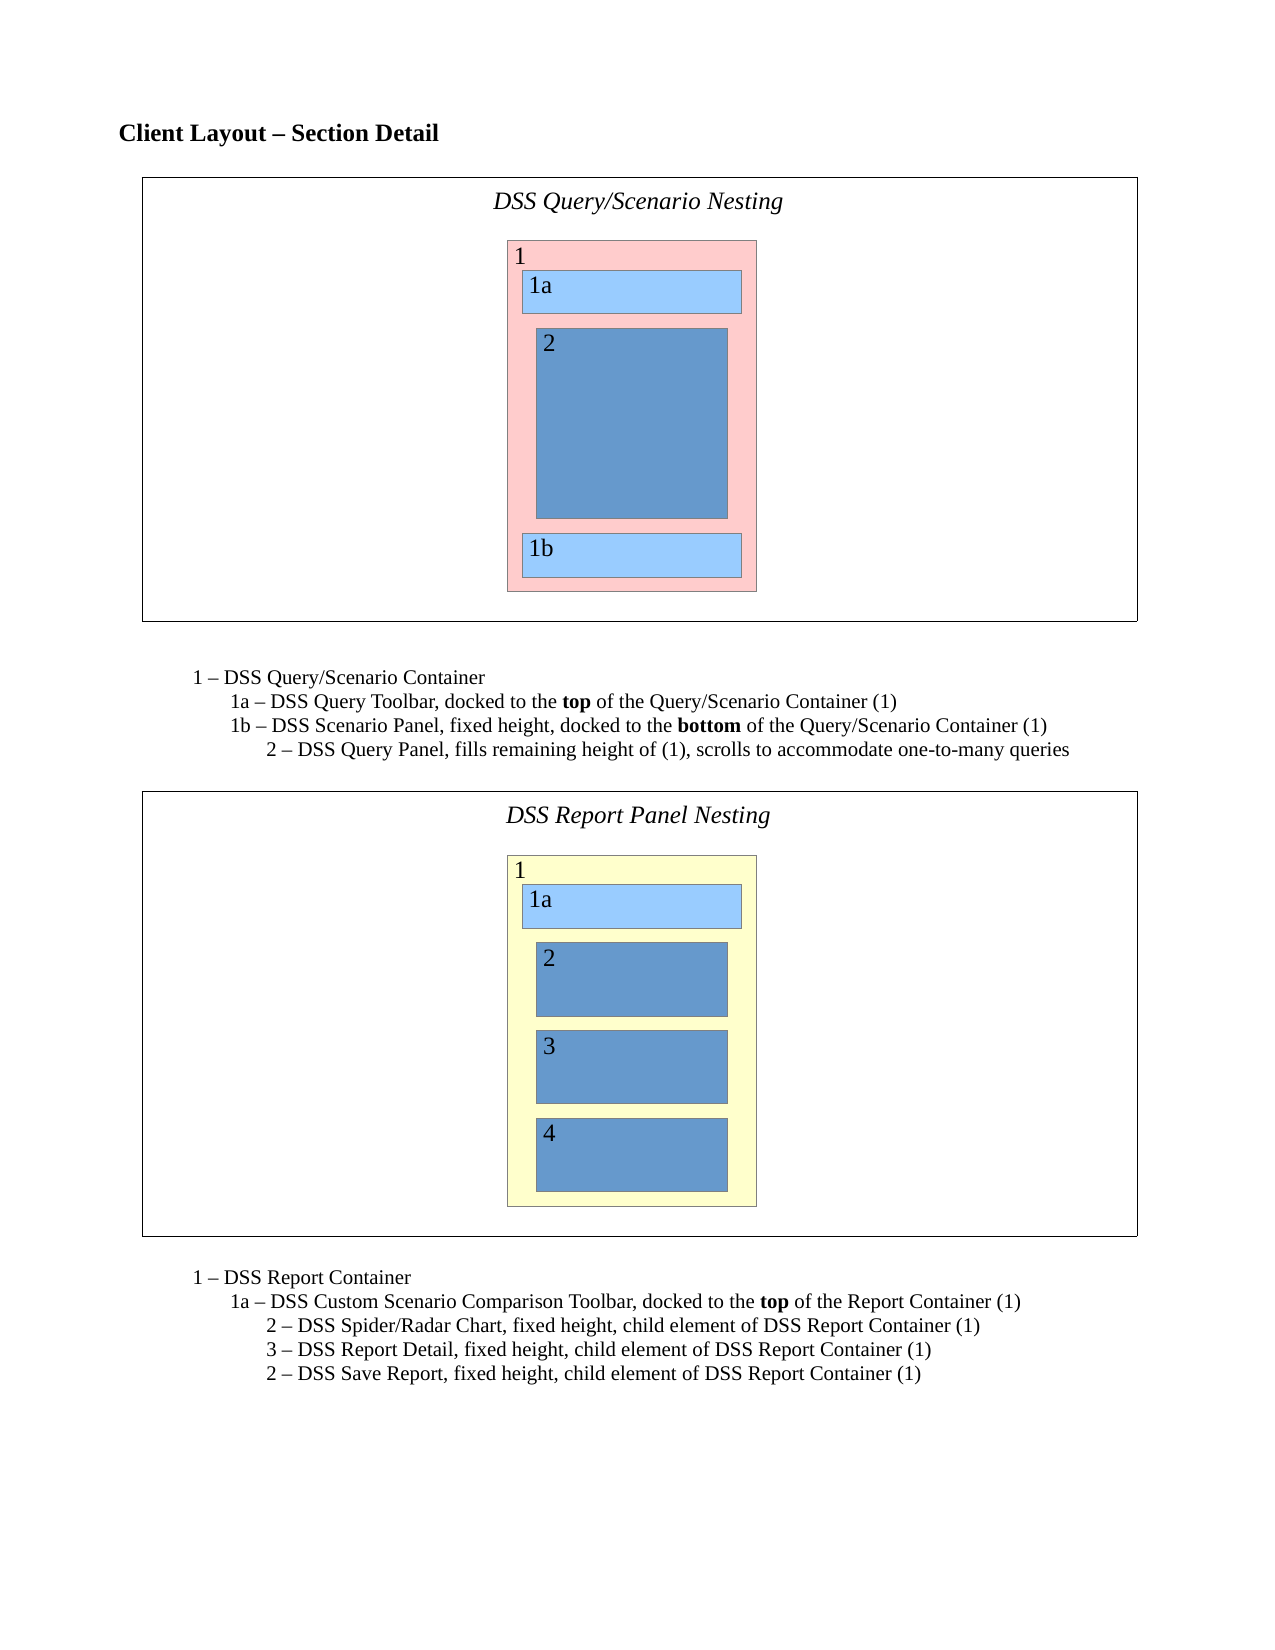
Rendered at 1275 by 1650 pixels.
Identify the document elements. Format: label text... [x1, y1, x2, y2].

text DSS Report Panel Nesting [151, 800, 1128, 829]
text DSS Query/Scenario Nesting [151, 186, 1128, 214]
text 1 – DSS Query/Scenario Container [118, 664, 1157, 689]
text 1 – DSS Report Container [118, 1265, 1157, 1289]
text 1b – DSS Scenario Panel, fixed height, docked to the bottom of the Query/Scenario Container (1) [156, 713, 1157, 737]
text 2 – DSS Save Report, fixed height, child element of DSS Report Container (1) [118, 1361, 1157, 1385]
text Client Layout – Section Detail [118, 118, 1157, 147]
text 3 – DSS Report Detail, fixed height, child element of DSS Report Container (1) [118, 1337, 1157, 1361]
text 1a – DSS Custom Scenario Comparison Toolbar, docked to the top of the Report Container (1) [156, 1289, 1157, 1313]
text 1a – DSS Query Toolbar, docked to the top of the Query/Scenario Container (1) [156, 689, 1157, 713]
text 2 – DSS Spider/Radar Chart, fixed height, child element of DSS Report Container (1) [118, 1313, 1157, 1337]
text 2 – DSS Query Panel, fills remaining height of (1), scrolls to accommodate one-to-many queries [118, 737, 1157, 761]
